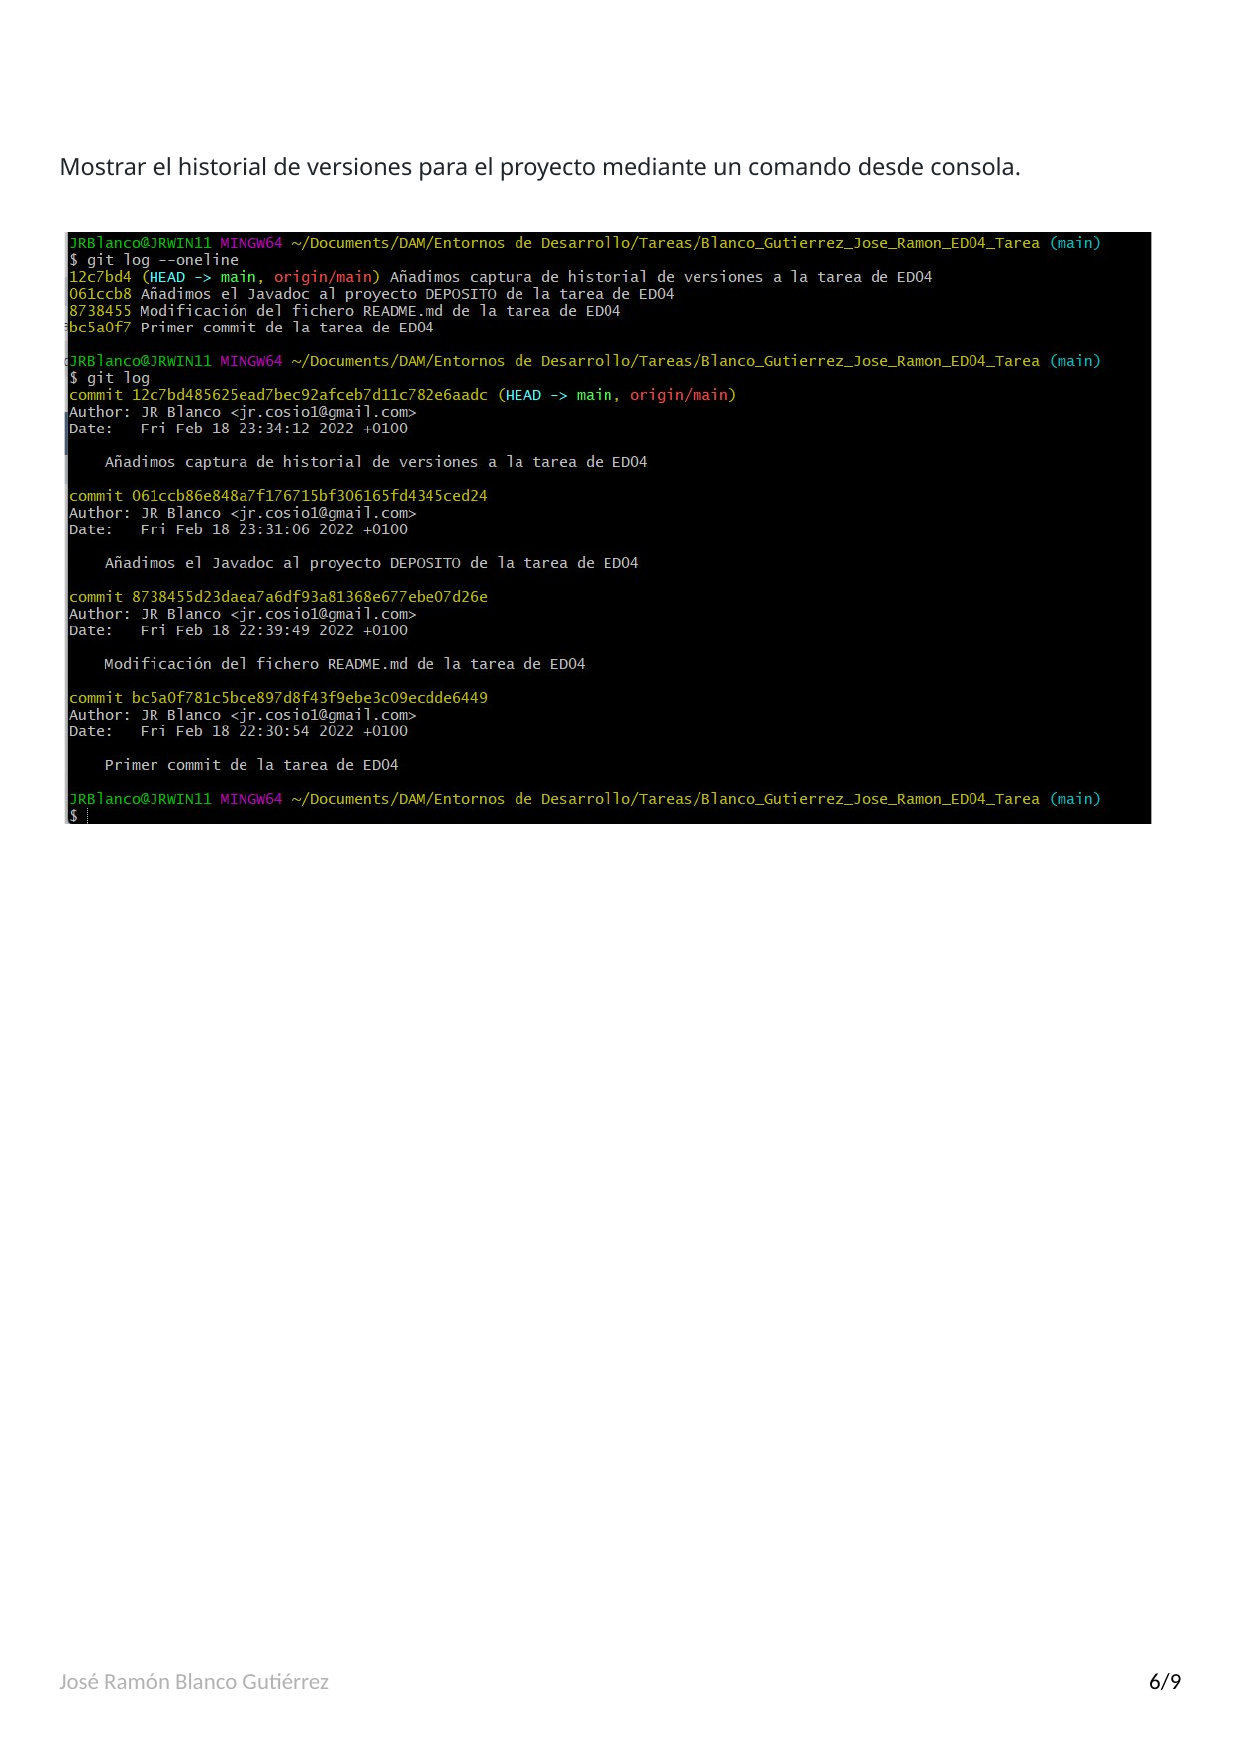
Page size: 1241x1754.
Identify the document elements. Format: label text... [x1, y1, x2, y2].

picture [64, 232, 1152, 824]
text Mostrar el historial de versiones para el proyecto mediante un comando desde consola. [59, 151, 1181, 183]
